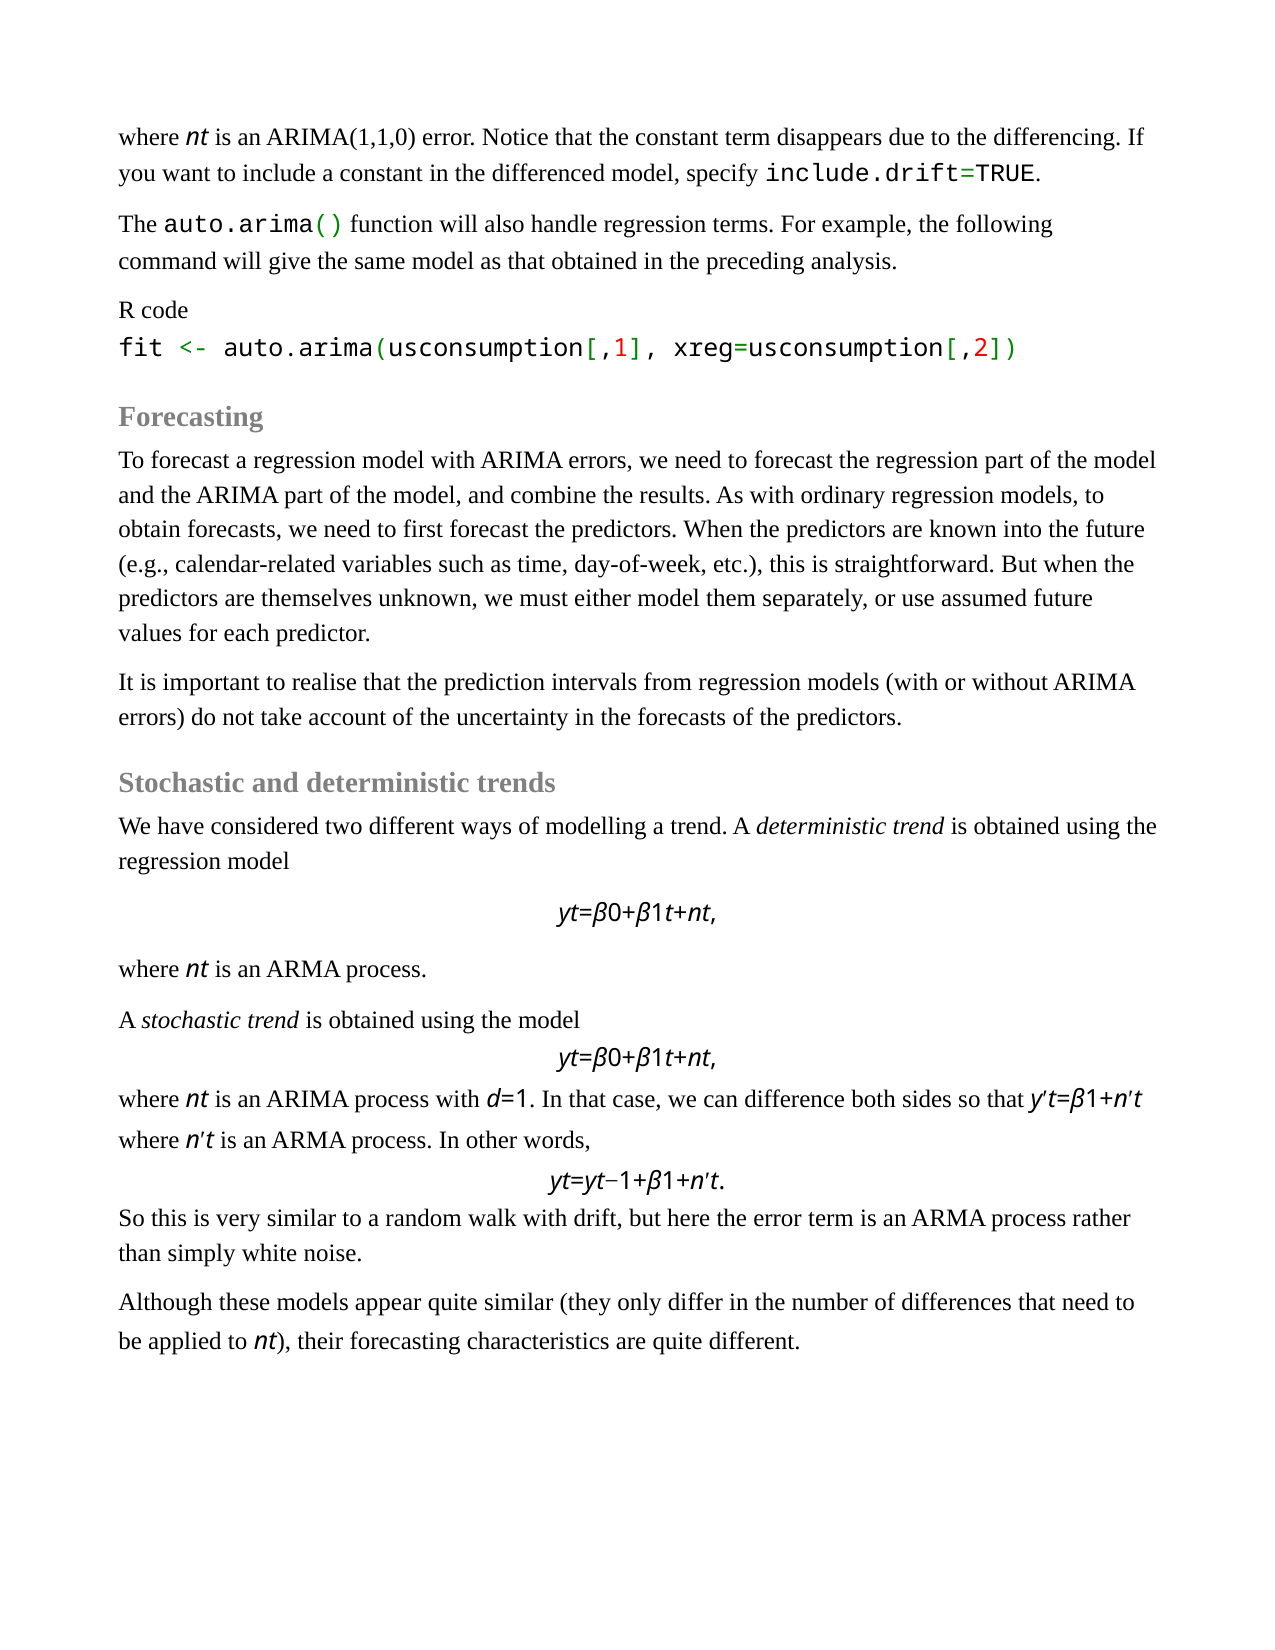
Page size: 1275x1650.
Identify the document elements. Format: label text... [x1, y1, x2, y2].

text We have considered two different ways of modelling a trend. A deterministic trend is obtained using the regression model [118, 811, 1157, 874]
text So this is very similar to a random walk with drift, but here the error term is an ARMA process rather than simply white noise. [118, 1203, 1157, 1267]
text yt=β0+β1t+nt, [118, 895, 1157, 929]
text yt=yt−1+β1+n′t. [118, 1163, 1157, 1197]
text where nt is an ARMA process. [118, 950, 1157, 984]
subtitle Stochastic and deterministic trends [118, 765, 1157, 799]
subtitle Forecasting [118, 399, 1157, 433]
text R code [118, 295, 1157, 324]
text where nt is an ARIMA process with d=1. In that case, we can difference both sides so that y′t=β1+n′t where n′t is an ARMA process. In other words, [118, 1081, 1157, 1156]
text yt=β0+β1t+nt, [118, 1040, 1157, 1074]
text To forecast a regression model with ARIMA errors, we need to forecast the regression part of the model and the ARIMA part of the model, and combine the results. As with ordinary regression models, to obtain forecasts, we need to first forecast the predictors. When the predictors are known into the future (e.g., calendar-related variables such as time, day-of-week, etc.), this is straightforward. But when the predictors are themselves unknown, we must either model them separately, or use assumed future values for each predictor. [118, 446, 1157, 647]
text where nt is an ARIMA(1,1,0) error. Notice that the constant term disappears due to the differencing. If you want to include a constant in the differenced model, specify include.drift=TRUE. [118, 118, 1157, 189]
text The auto.arima() function will also handle regression terms. For example, the following command will give the same model as that obtained in the preceding analysis. [118, 209, 1157, 275]
text fit <- auto.arima(usconsumption[,1], xreg=usconsumption[,2]) [118, 329, 1157, 364]
text Although these models appear quite similar (they only differ in the number of differences that need to be applied to nt), their forecasting characteristics are quite different. [118, 1287, 1157, 1357]
text It is important to realise that the prediction intervals from regression models (with or without ARIMA errors) do not take account of the uncertainty in the forecasts of the predictors. [118, 667, 1157, 730]
text A stochastic trend is obtained using the model [118, 1006, 1157, 1034]
